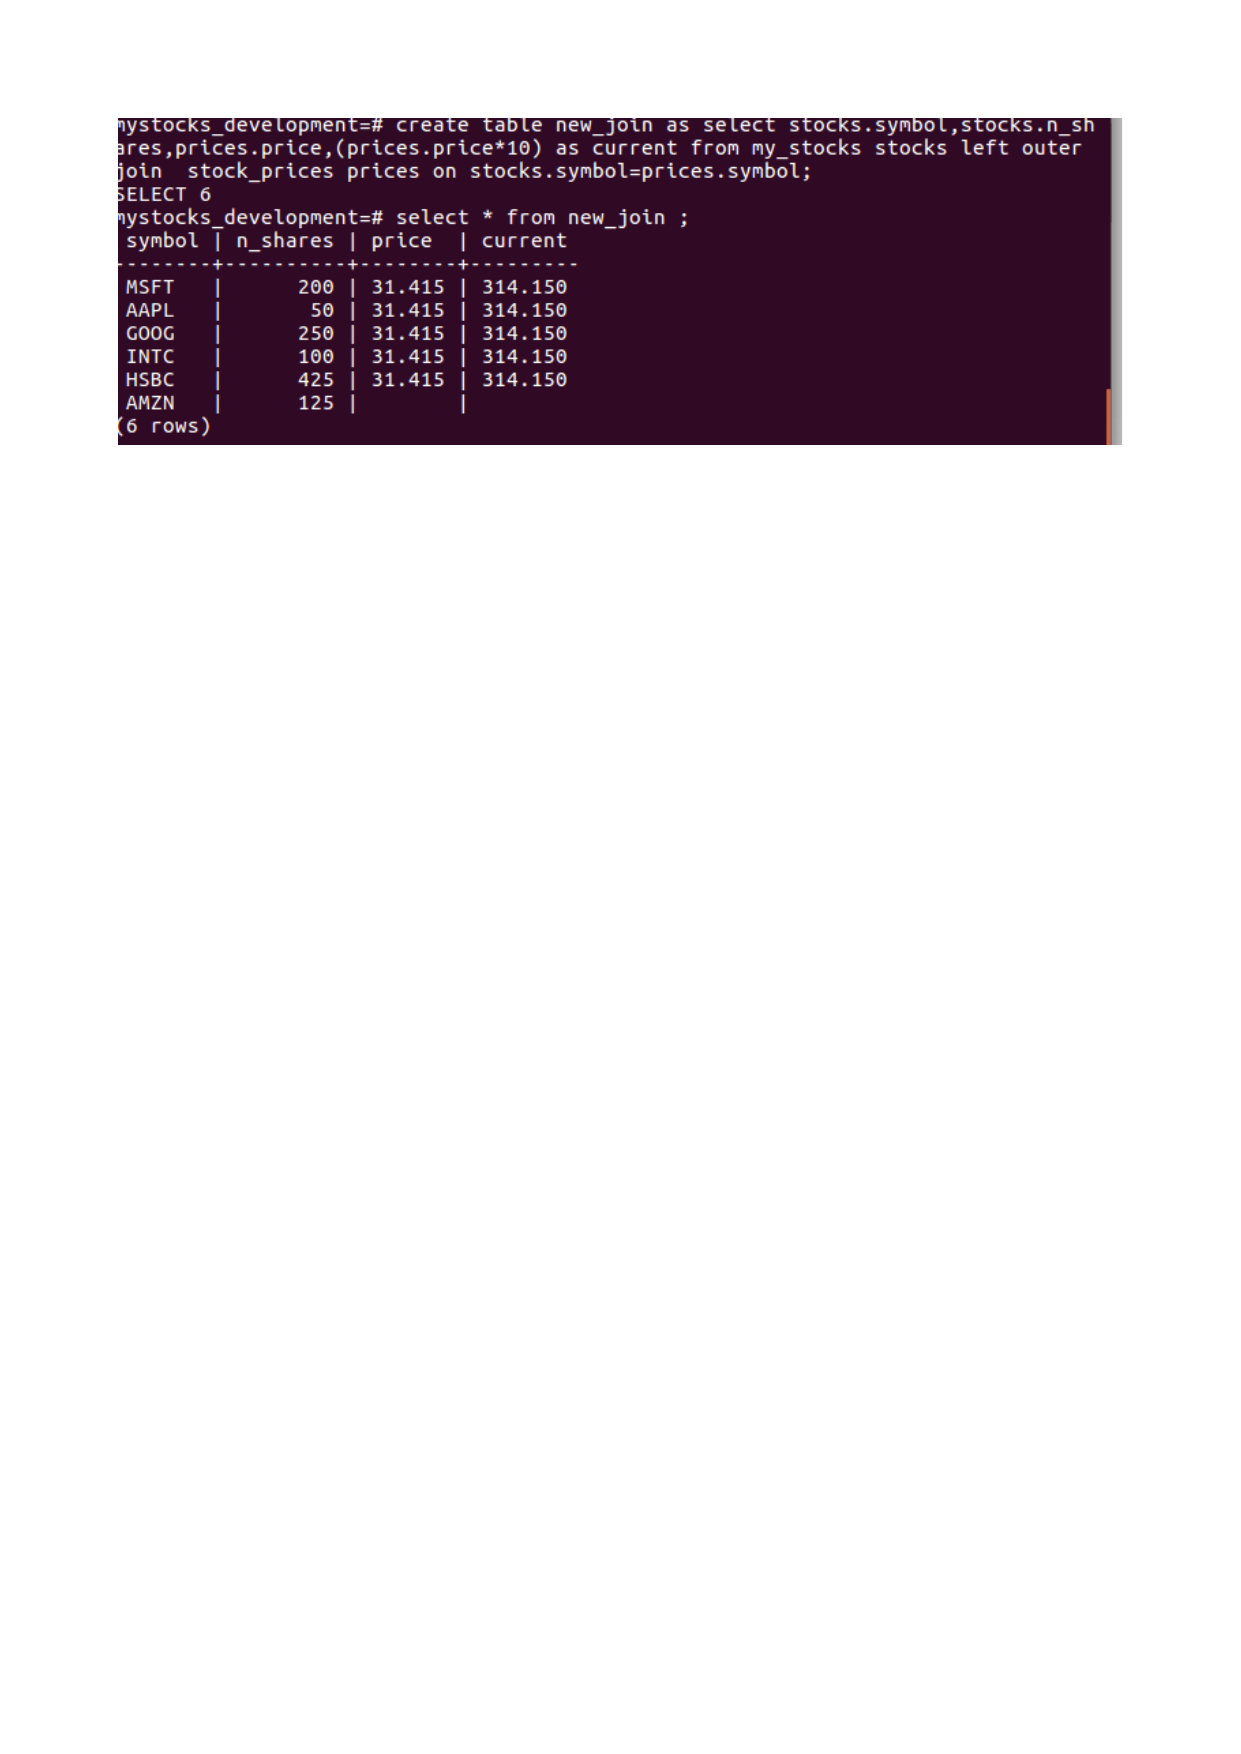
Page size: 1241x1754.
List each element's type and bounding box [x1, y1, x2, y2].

picture [118, 118, 1123, 445]
